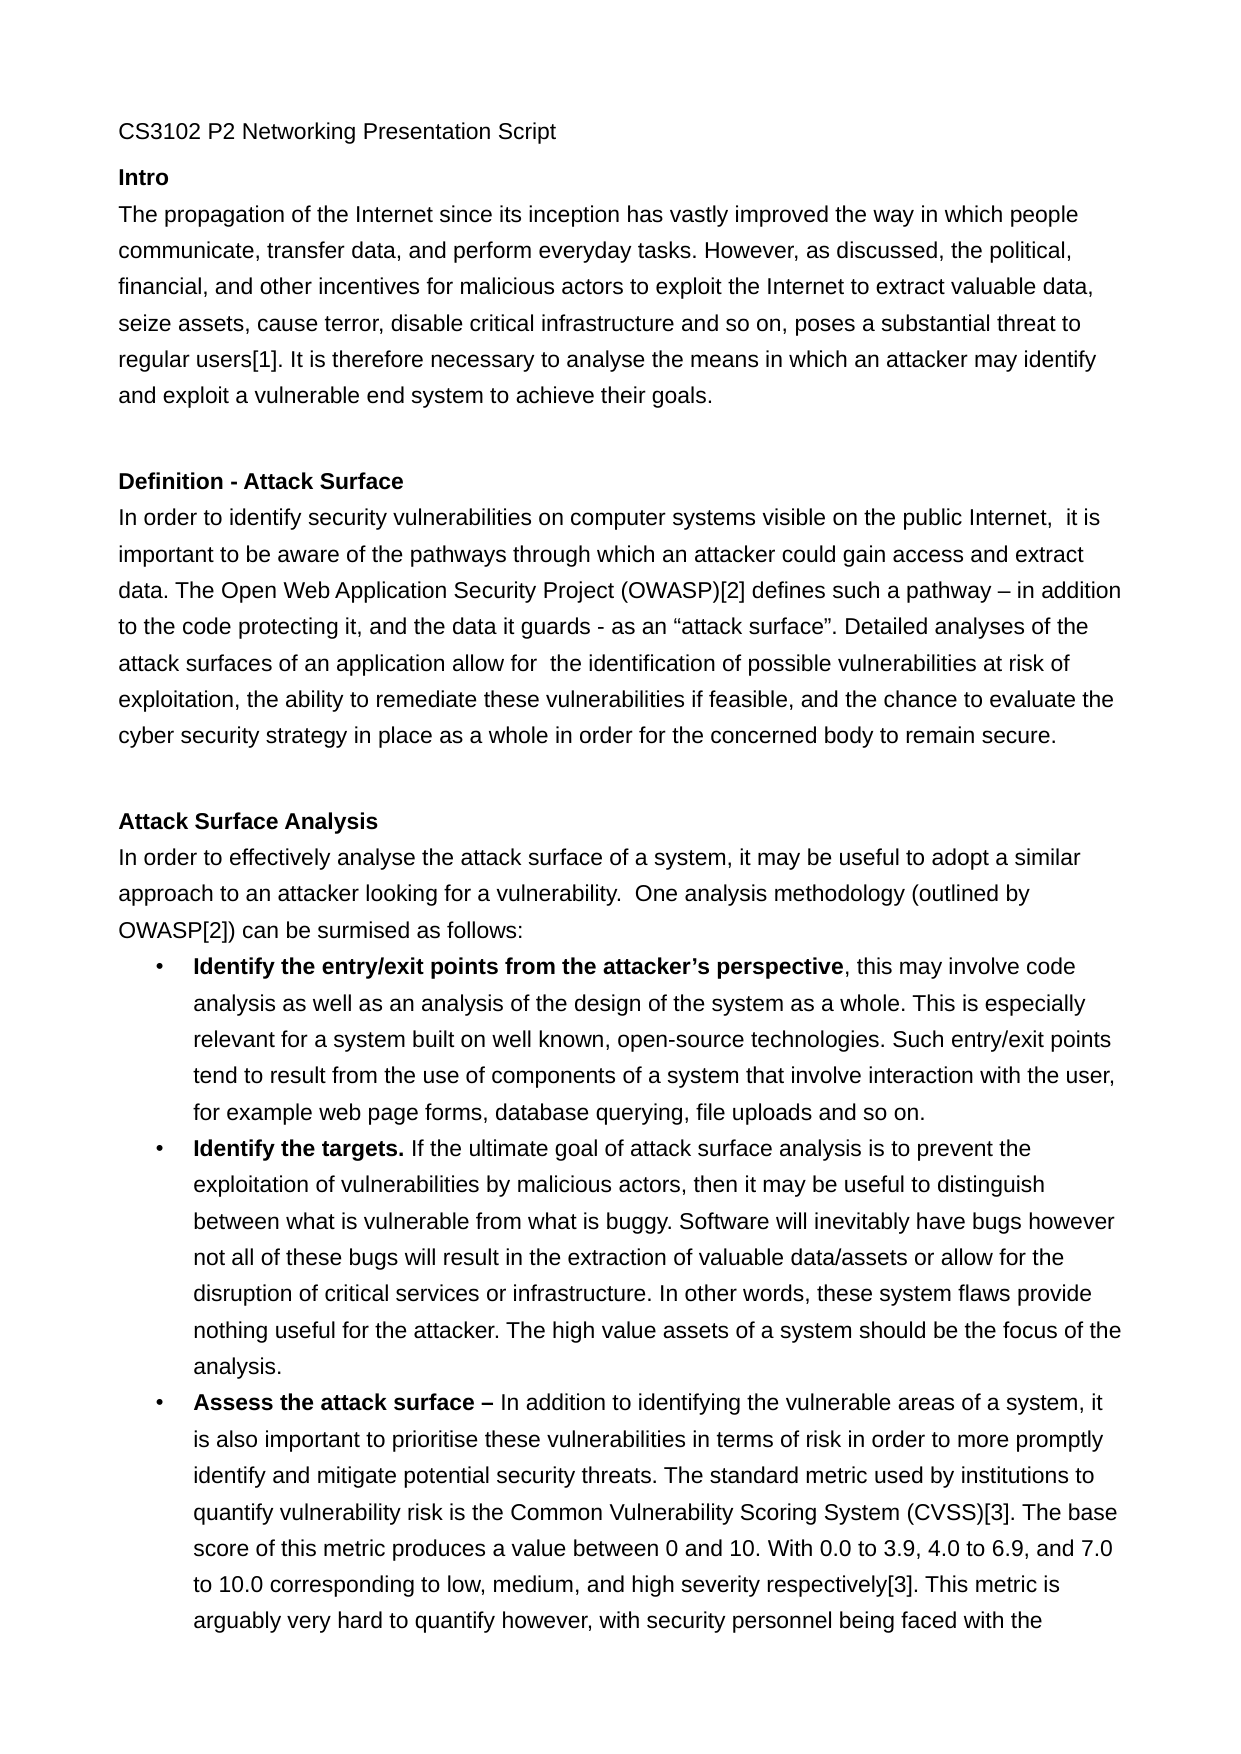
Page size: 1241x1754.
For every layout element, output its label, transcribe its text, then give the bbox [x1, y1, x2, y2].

list Assess the attack surface – In addition to identifying the vulnerable areas of a system, it is also important to prioritise these vulnerabilities in terms of risk in order to more promptly identify and mitigate potential security threats. The standard metric used by institutions to quantify vulnerability risk is the Common Vulnerability Scoring System (CVSS)[3]. The base score of this metric produces a value between 0 and 10. With 0.0 to 3.9, 4.0 to 6.9, and 7.0 to 10.0 corresponding to low, medium, and high severity respectively[3]. This metric is arguably very hard to quantify however, with security personnel being faced with the [156, 1389, 1122, 1634]
list Identify the targets. If the ultimate goal of attack surface analysis is to prevent the exploitation of vulnerabilities by malicious actors, then it may be useful to distinguish between what is vulnerable from what is buggy. Software will inevitably have bugs however not all of these bugs will result in the extraction of valuable data/assets or allow for the disruption of critical services or infrastructure. In other words, these system flaws provide nothing useful for the attacker. The high value assets of a system should be the focus of the analysis. [156, 1135, 1122, 1379]
text Intro [118, 164, 1122, 191]
text CS3102 P2 Networking Presentation Script [118, 118, 1122, 144]
text The propagation of the Internet since its inception has vastly improved the way in which people communicate, transfer data, and perform everyday tasks. However, as discussed, the political, financial, and other incentives for malicious actors to exploit the Internet to extract valuable data, seize assets, cause terror, disable critical infrastructure and so on, poses a substantial threat to regular users[1]. It is therefore necessary to analyse the means in which an attacker may identify and exploit a vulnerable end system to achieve their goals. [118, 201, 1122, 409]
text Attack Surface Analysis [118, 808, 1122, 834]
text In order to identify security vulnerabilities on computer systems visible on the public Internet, it is important to be aware of the pathways through which an attacker could gain access and extract data. The Open Web Application Security Project (OWASP)[2] defines such a pathway – in addition to the code protecting it, and the data it guards - as an “attack surface”. Detailed analyses of the attack surfaces of an application allow for the identification of possible vulnerabilities at risk of exploitation, the ability to remediate these vulnerabilities if feasible, and the chance to evaluate the cyber security strategy in place as a whole in order for the concerned body to remain secure. [118, 504, 1122, 749]
text Definition - Attack Surface [118, 468, 1122, 494]
list Identify the entry/exit points from the attacker’s perspective, this may involve code analysis as well as an analysis of the design of the system as a whole. This is especially relevant for a system built on well known, open-source technologies. Such entry/exit points tend to result from the use of components of a system that involve interaction with the user, for example web page forms, database querying, file uploads and so on. [156, 953, 1122, 1125]
text In order to effectively analyse the attack surface of a system, it may be useful to adopt a similar approach to an attacker looking for a vulnerability. One analysis methodology (outlined by OWASP[2]) can be surmised as follows: [118, 844, 1122, 943]
